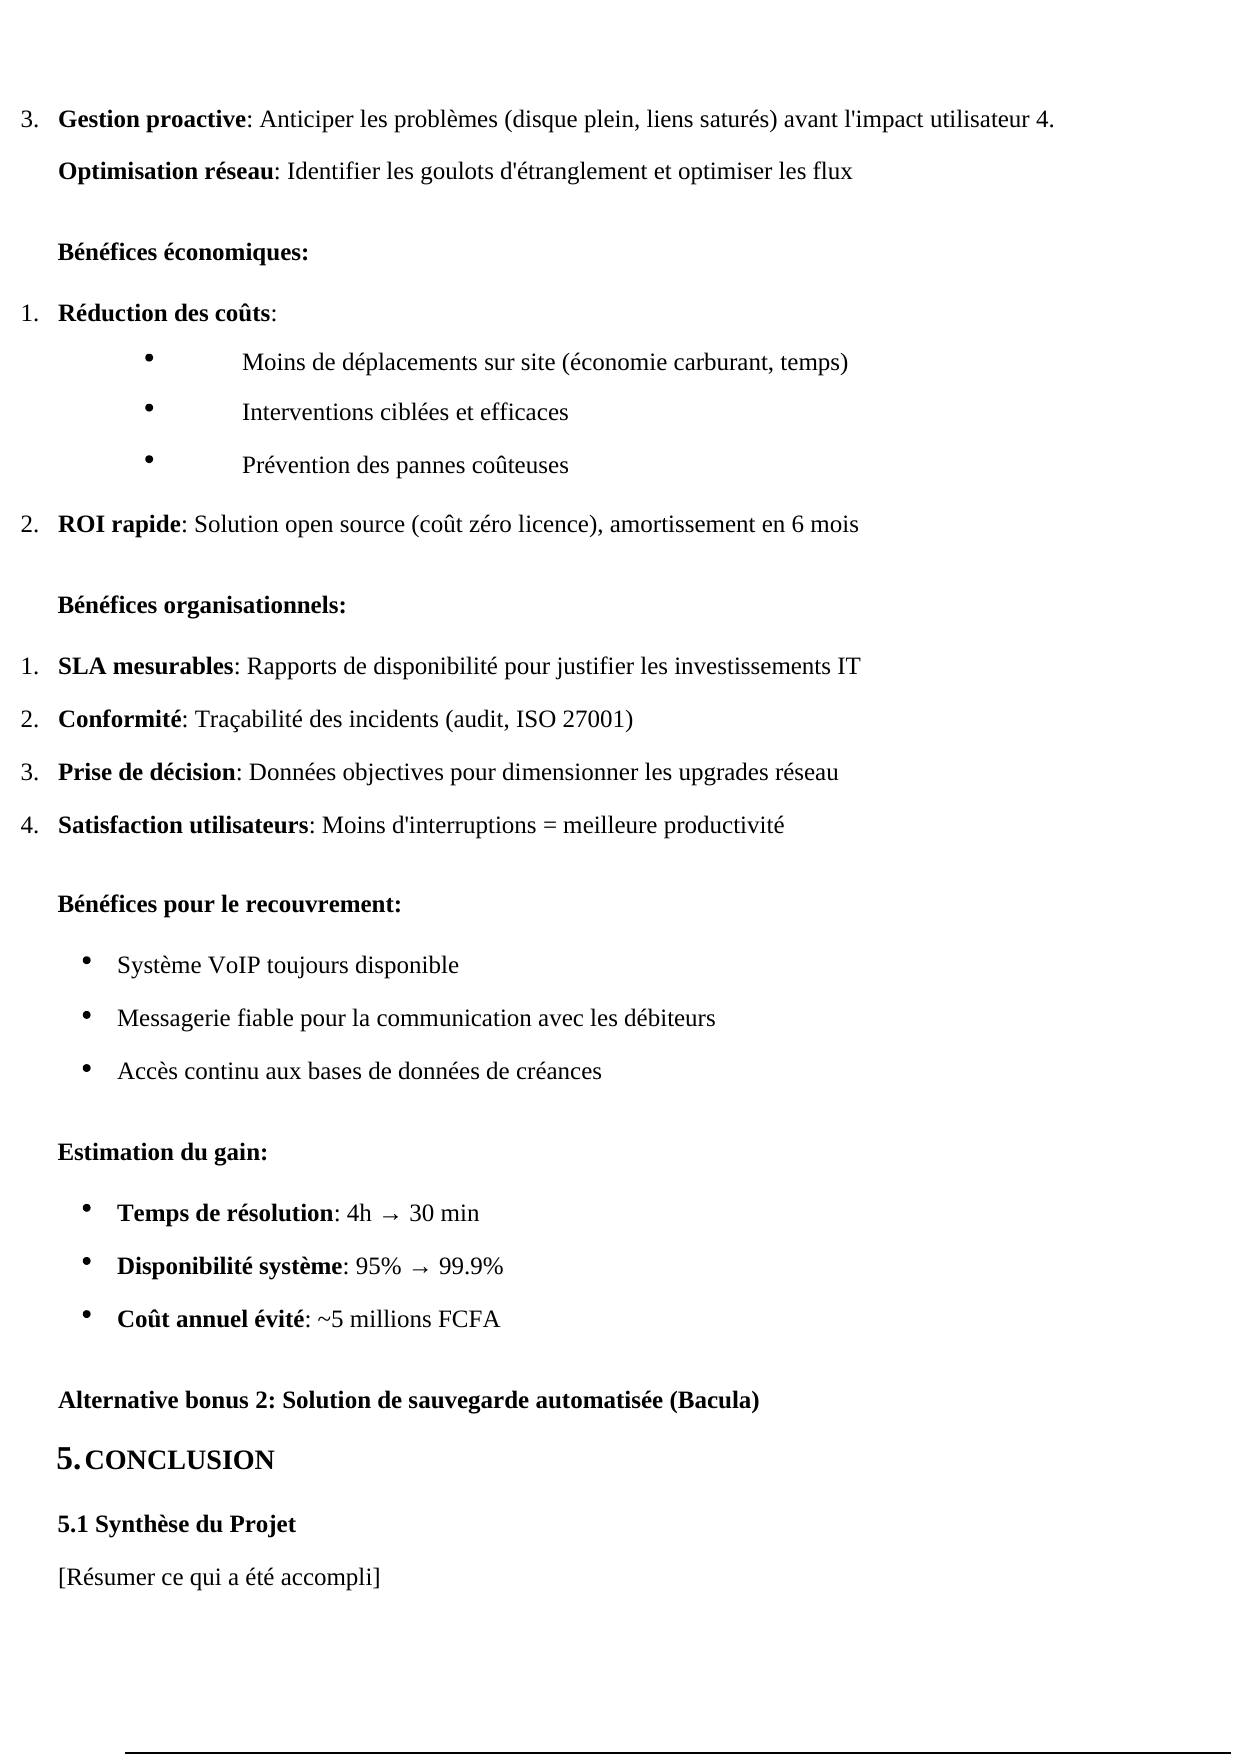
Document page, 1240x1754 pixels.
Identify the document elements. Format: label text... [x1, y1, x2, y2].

text Interventions ciblées et efficaces [146, 397, 1182, 426]
text 5.1 Synthèse du Projet [57, 1509, 1182, 1538]
text Alternative bonus 2: Solution de sauvegarde automatisée (Bacula) [58, 1385, 1182, 1414]
text Messagerie fiable pour la communication avec les débiteurs [84, 1003, 1182, 1032]
text Accès continu aux bases de données de créances [84, 1056, 1182, 1085]
text Temps de résolution: 4h → 30 min [84, 1198, 1182, 1226]
list Réduction des coûts: [20, 298, 1182, 326]
list Conformité: Traçabilité des incidents (audit, ISO 27001) [20, 704, 1182, 733]
list Satisfaction utilisateurs: Moins d'interruptions = meilleure productivité [20, 810, 1182, 839]
text Bénéfices économiques: [57, 237, 1182, 266]
subtitle CONCLUSION [56, 1438, 1182, 1476]
text Prévention des pannes coûteuses [146, 450, 1182, 479]
list Prise de décision: Données objectives pour dimensionner les upgrades réseau [20, 757, 1182, 786]
text Bénéfices organisationnels: [57, 590, 1182, 619]
list ROI rapide: Solution open source (coût zéro licence), amortissement en 6 mois [20, 509, 1182, 538]
text Moins de déplacements sur site (économie carburant, temps) [146, 347, 1182, 376]
text Disponibilité système: 95% → 99.9% [84, 1251, 1182, 1279]
text Coût annuel évité: ~5 millions FCFA [84, 1304, 1182, 1332]
text Système VoIP toujours disponible [84, 950, 1182, 979]
list Gestion proactive: Anticiper les problèmes (disque plein, liens saturés) avant l'impact utilisateur 4. Optimisation réseau: Identifier les goulots d'étranglement et optimiser les flux [20, 104, 1182, 185]
text Bénéfices pour le recouvrement: [57, 889, 1182, 918]
text Estimation du gain: [57, 1137, 1182, 1166]
text [Résumer ce qui a été accompli] [58, 1562, 1182, 1591]
list SLA mesurables: Rapports de disponibilité pour justifier les investissements IT [20, 651, 1182, 679]
